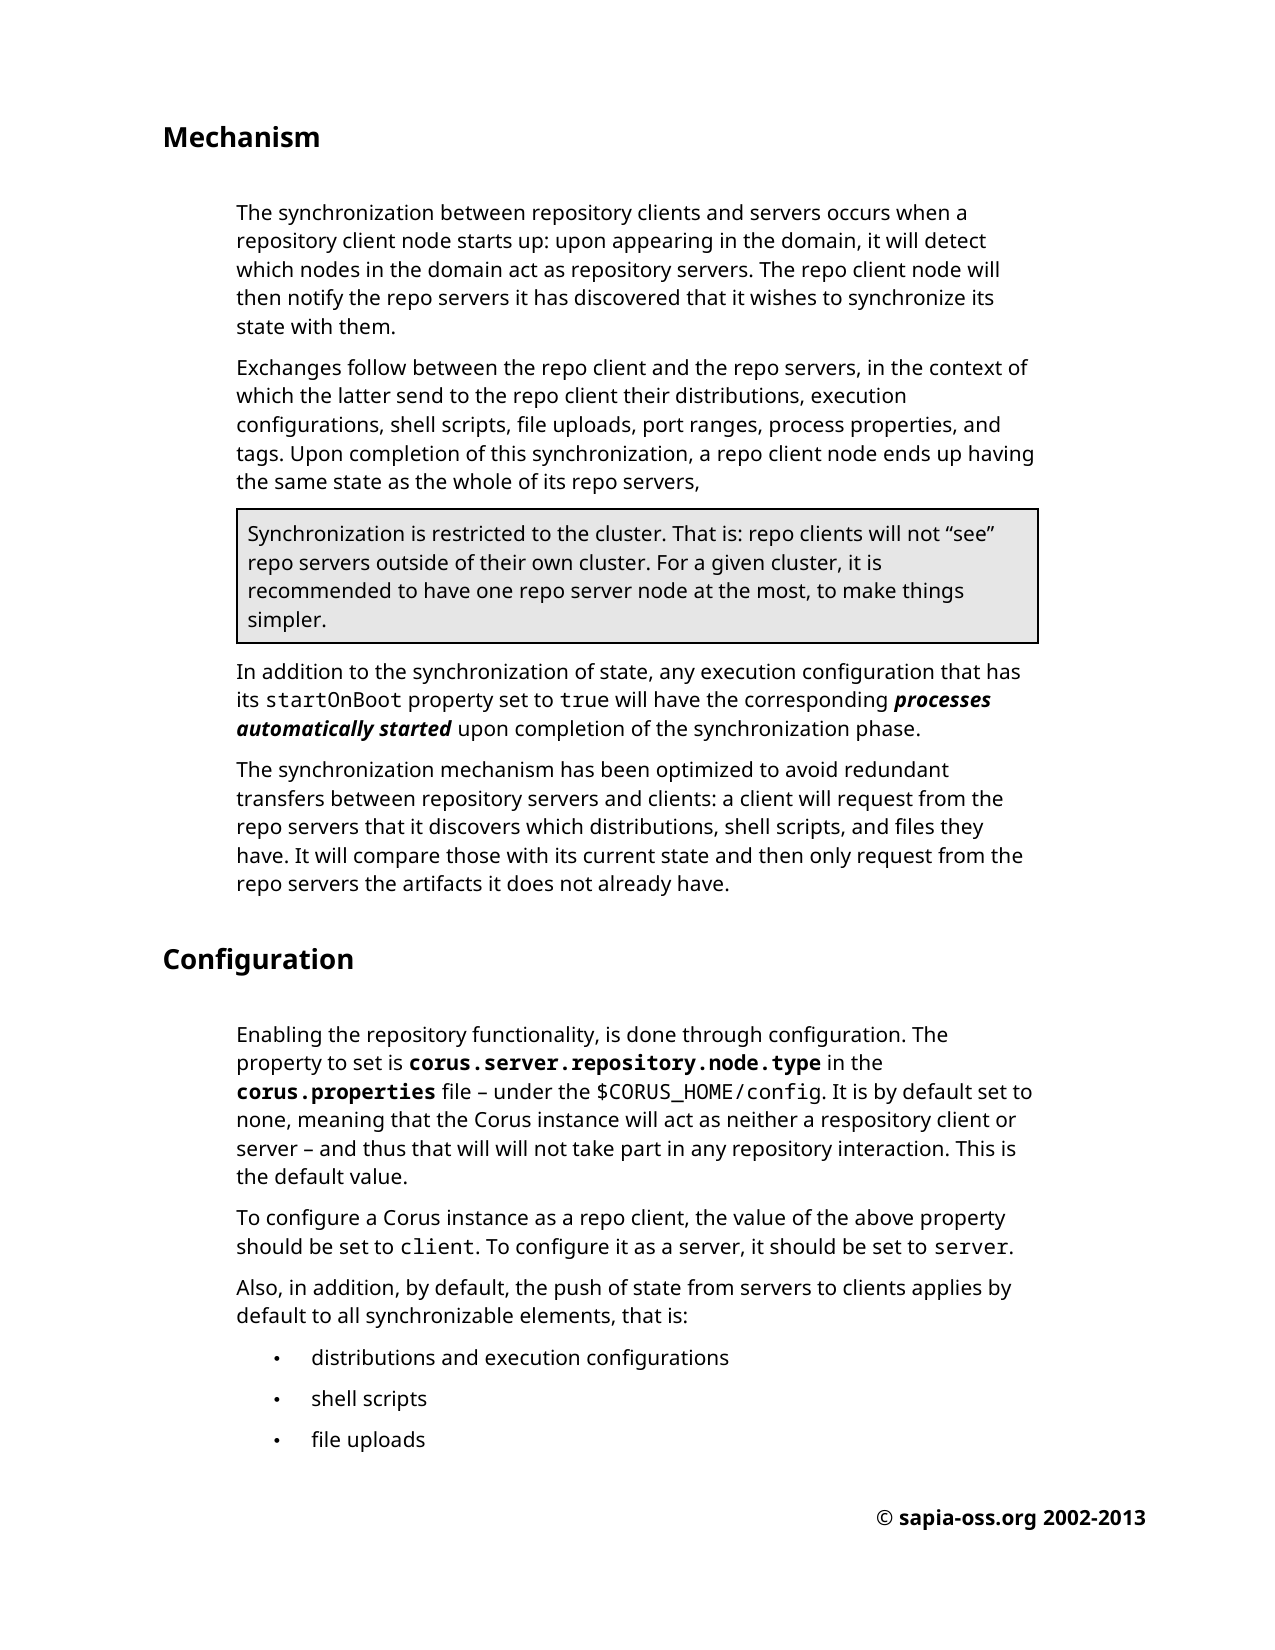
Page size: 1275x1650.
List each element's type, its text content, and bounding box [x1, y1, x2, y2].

list file uploads [274, 1424, 1157, 1453]
list distributions and execution configurations [274, 1342, 1157, 1371]
text Also, in addition, by default, the push of state from servers to clients applies by default to all synchronizable elements, that is: [236, 1273, 1039, 1330]
text To configure a Corus instance as a repo client, the value of the above property should be set to client. To configure it as a server, it should be set to server. [236, 1203, 1039, 1260]
text Enabling the repository functionality, is done through configuration. The property to set is corus.server.repository.node.type in the corus.properties file – under the $CORUS_HOME/config. It is by default set to none, meaning that the Corus instance will act as neither a respository client or server – and thus that will will not take part in any repository interaction. This is the default value. [236, 1019, 1039, 1191]
text The synchronization mechanism has been optimized to avoid redundant transfers between repository servers and clients: a client will request from the repo servers that it discovers which distributions, shell scripts, and files they have. It will compare those with its current state and then only request from the repo servers the artifacts it does not already have. [236, 755, 1039, 898]
text Synchronization is restricted to the cluster. That is: repo clients will not “see” repo servers outside of their own cluster. For a given cluster, it is recommended to have one repo server node at the most, to make things simpler. [238, 510, 1037, 642]
text Exchanges follow between the repo client and the repo servers, in the context of which the latter send to the repo client their distributions, execution configurations, shell scripts, file uploads, port ranges, process properties, and tags. Upon completion of this synchronization, a repo client node ends up having the same state as the whole of its repo servers, [236, 353, 1039, 496]
subtitle Configuration [162, 940, 1039, 978]
subtitle Mechanism [162, 118, 1039, 156]
text The synchronization between repository clients and servers occurs when a repository client node starts up: upon appearing in the domain, it will detect which nodes in the domain act as repository servers. The repo client node will then notify the repo servers it has discovered that it wishes to synchronize its state with them. [236, 198, 1039, 340]
list shell scripts [274, 1383, 1157, 1412]
text In addition to the synchronization of state, any execution configuration that has its startOnBoot property set to true will have the corresponding processes automatically started upon completion of the synchronization phase. [236, 657, 1039, 742]
